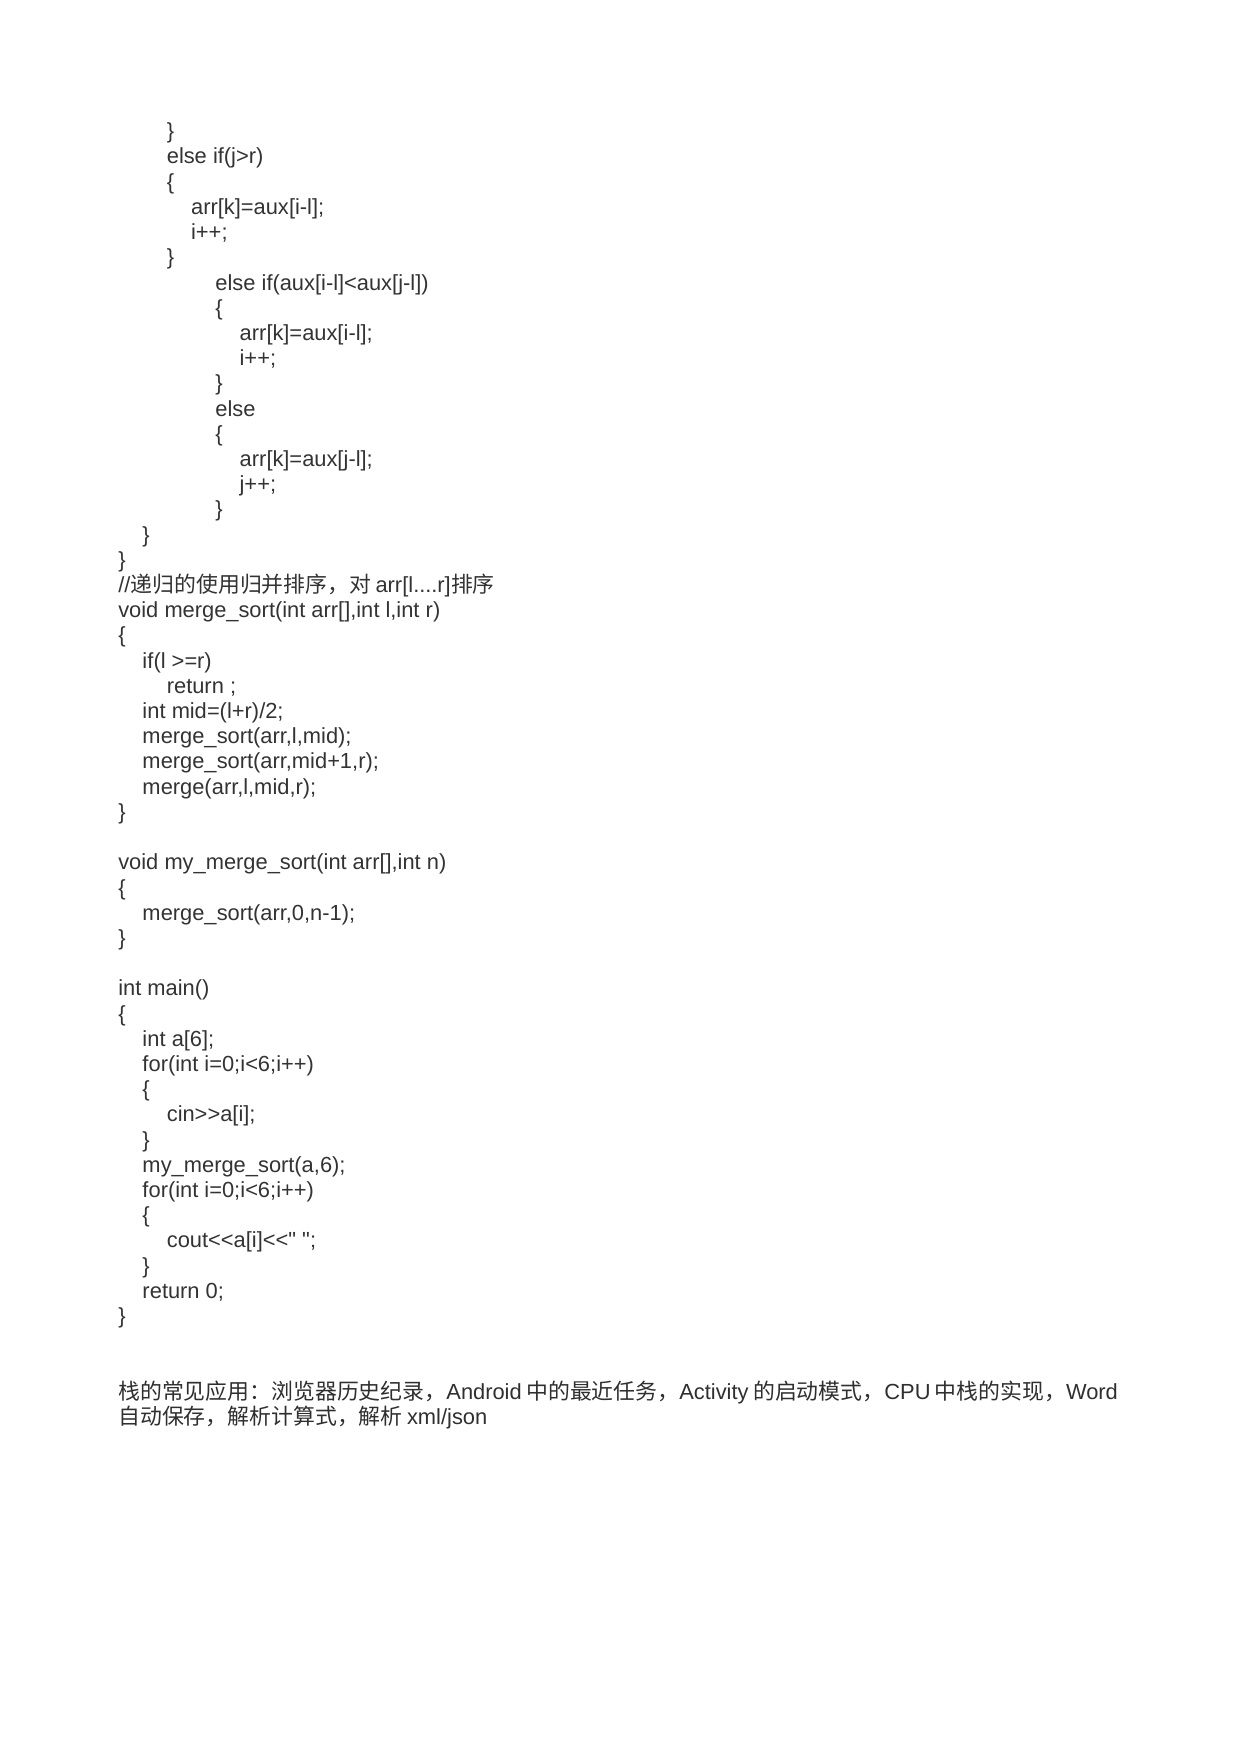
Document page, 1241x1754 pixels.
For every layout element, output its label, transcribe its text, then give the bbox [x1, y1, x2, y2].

text { [118, 294, 1122, 320]
text cout<<a[i]<<" "; [118, 1227, 1122, 1252]
text } [118, 370, 1122, 395]
text } [118, 547, 1122, 572]
text 栈的常见应用：浏览器历史纪录，Android中的最近任务，Activity的启动模式，CPU中栈的实现，Word自动保存，解析计算式，解析xml/json [118, 1378, 1122, 1429]
text //递归的使用归并排序，对arr[l....r]排序 [118, 572, 1122, 597]
text return ; [118, 673, 1122, 698]
text arr[k]=aux[i-l]; [118, 320, 1122, 345]
text { [118, 1202, 1122, 1227]
text if(l >=r) [118, 647, 1122, 673]
text } [118, 799, 1122, 824]
text arr[k]=aux[j-l]; [118, 446, 1122, 471]
text merge_sort(arr,0,n-1); [118, 899, 1122, 925]
text int a[6]; [118, 1026, 1122, 1051]
text else if(aux[i-l]<aux[j-l]) [118, 269, 1122, 294]
text i++; [118, 345, 1122, 370]
text } [118, 496, 1122, 521]
text } [118, 1252, 1122, 1278]
text { [118, 1000, 1122, 1026]
text merge_sort(arr,l,mid); [118, 723, 1122, 748]
text } [118, 521, 1122, 547]
text void my_merge_sort(int arr[],int n) [118, 849, 1122, 874]
text i++; [118, 219, 1122, 244]
text { [118, 1076, 1122, 1101]
text void merge_sort(int arr[],int l,int r) [118, 597, 1122, 622]
text } [118, 244, 1122, 269]
text } [118, 1126, 1122, 1152]
text { [118, 421, 1122, 446]
text my_merge_sort(a,6); [118, 1152, 1122, 1177]
text arr[k]=aux[i-l]; [118, 194, 1122, 219]
text merge(arr,l,mid,r); [118, 773, 1122, 799]
text } [118, 118, 1122, 143]
text } [118, 1303, 1122, 1328]
text j++; [118, 471, 1122, 496]
text for(int i=0;i<6;i++) [118, 1051, 1122, 1076]
text else if(j>r) [118, 143, 1122, 168]
text else [118, 395, 1122, 421]
text } [118, 925, 1122, 950]
text cin>>a[i]; [118, 1101, 1122, 1126]
text return 0; [118, 1278, 1122, 1303]
text { [118, 622, 1122, 647]
text { [118, 874, 1122, 899]
text merge_sort(arr,mid+1,r); [118, 748, 1122, 773]
text int main() [118, 975, 1122, 1000]
text int mid=(l+r)/2; [118, 698, 1122, 723]
text { [118, 168, 1122, 194]
text for(int i=0;i<6;i++) [118, 1177, 1122, 1202]
